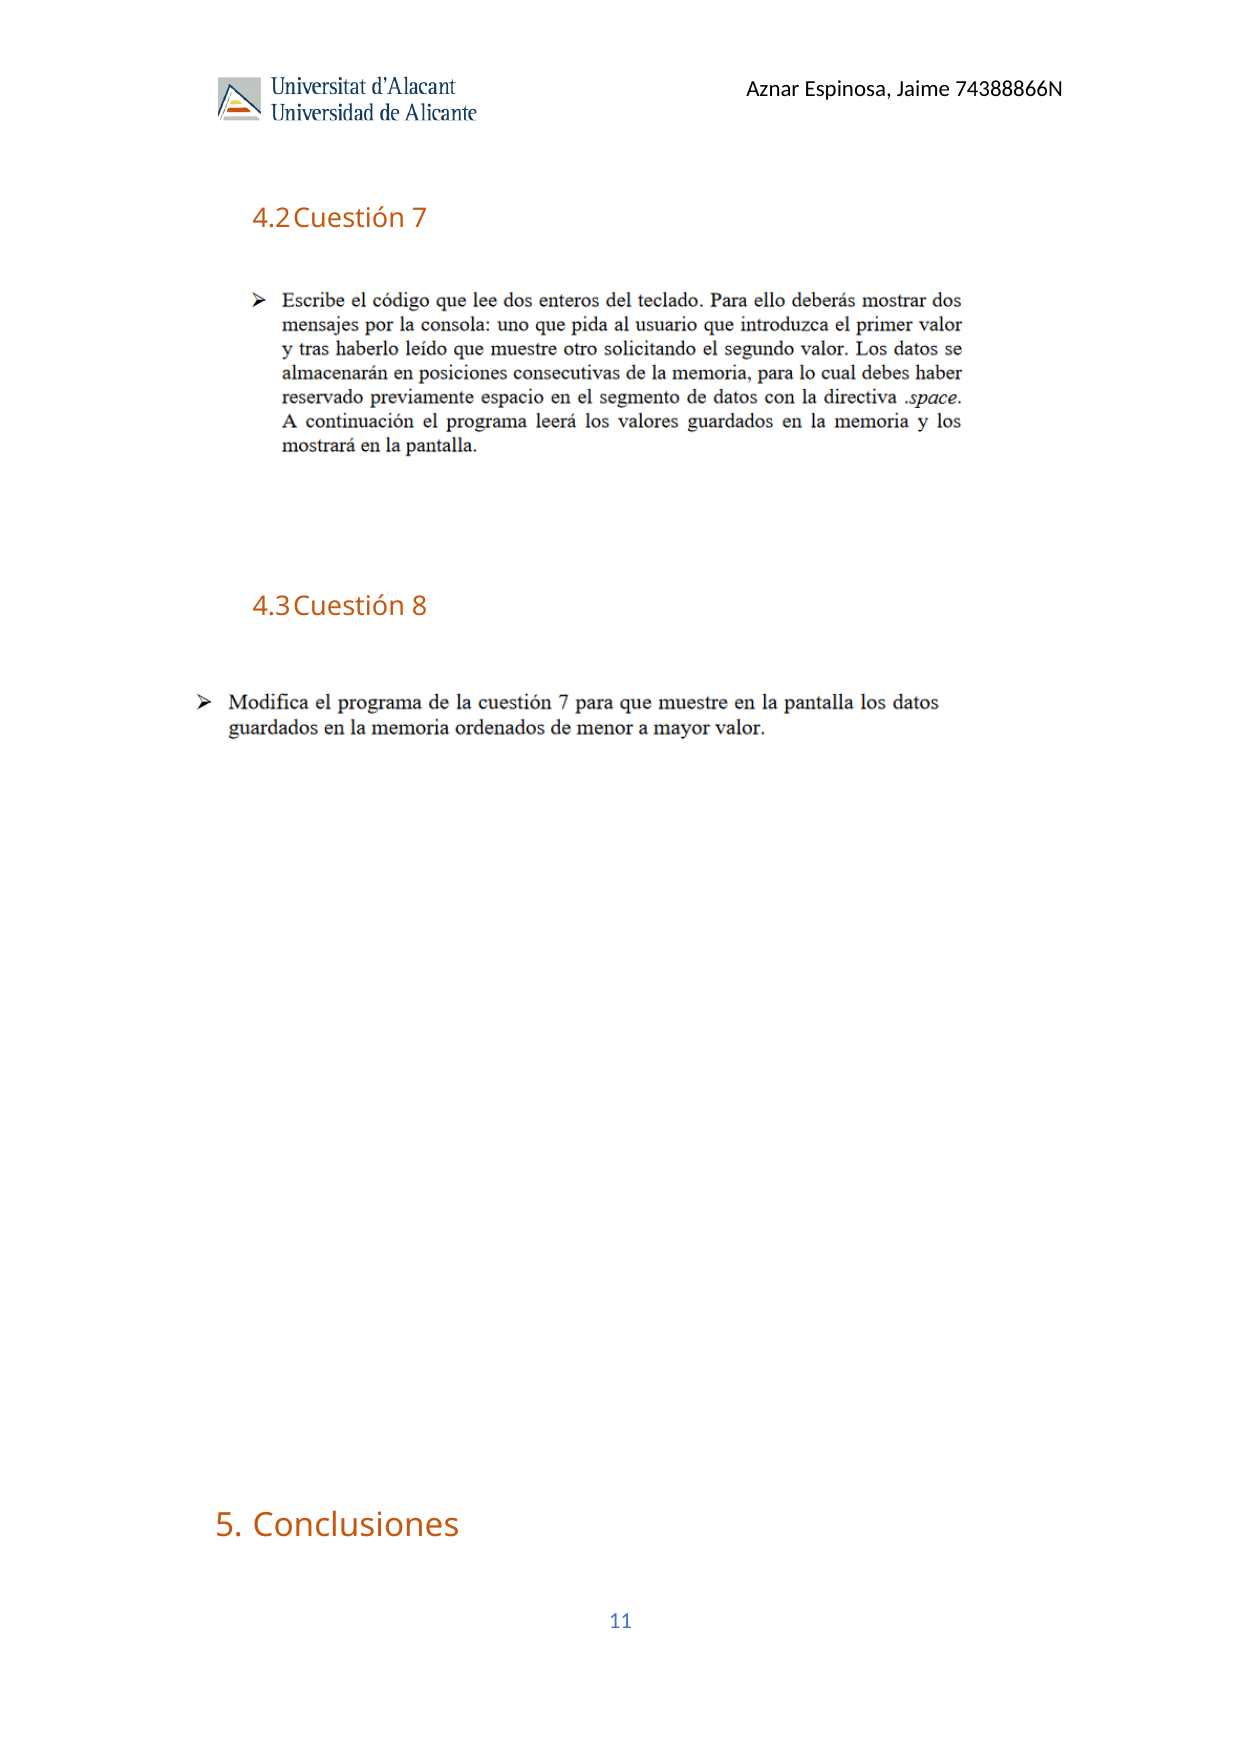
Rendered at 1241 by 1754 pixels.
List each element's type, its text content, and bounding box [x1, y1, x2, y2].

list Cuestión 8 [252, 587, 1063, 623]
list Cuestión 7 [252, 198, 1063, 235]
list Conclusiones [215, 1501, 1063, 1546]
